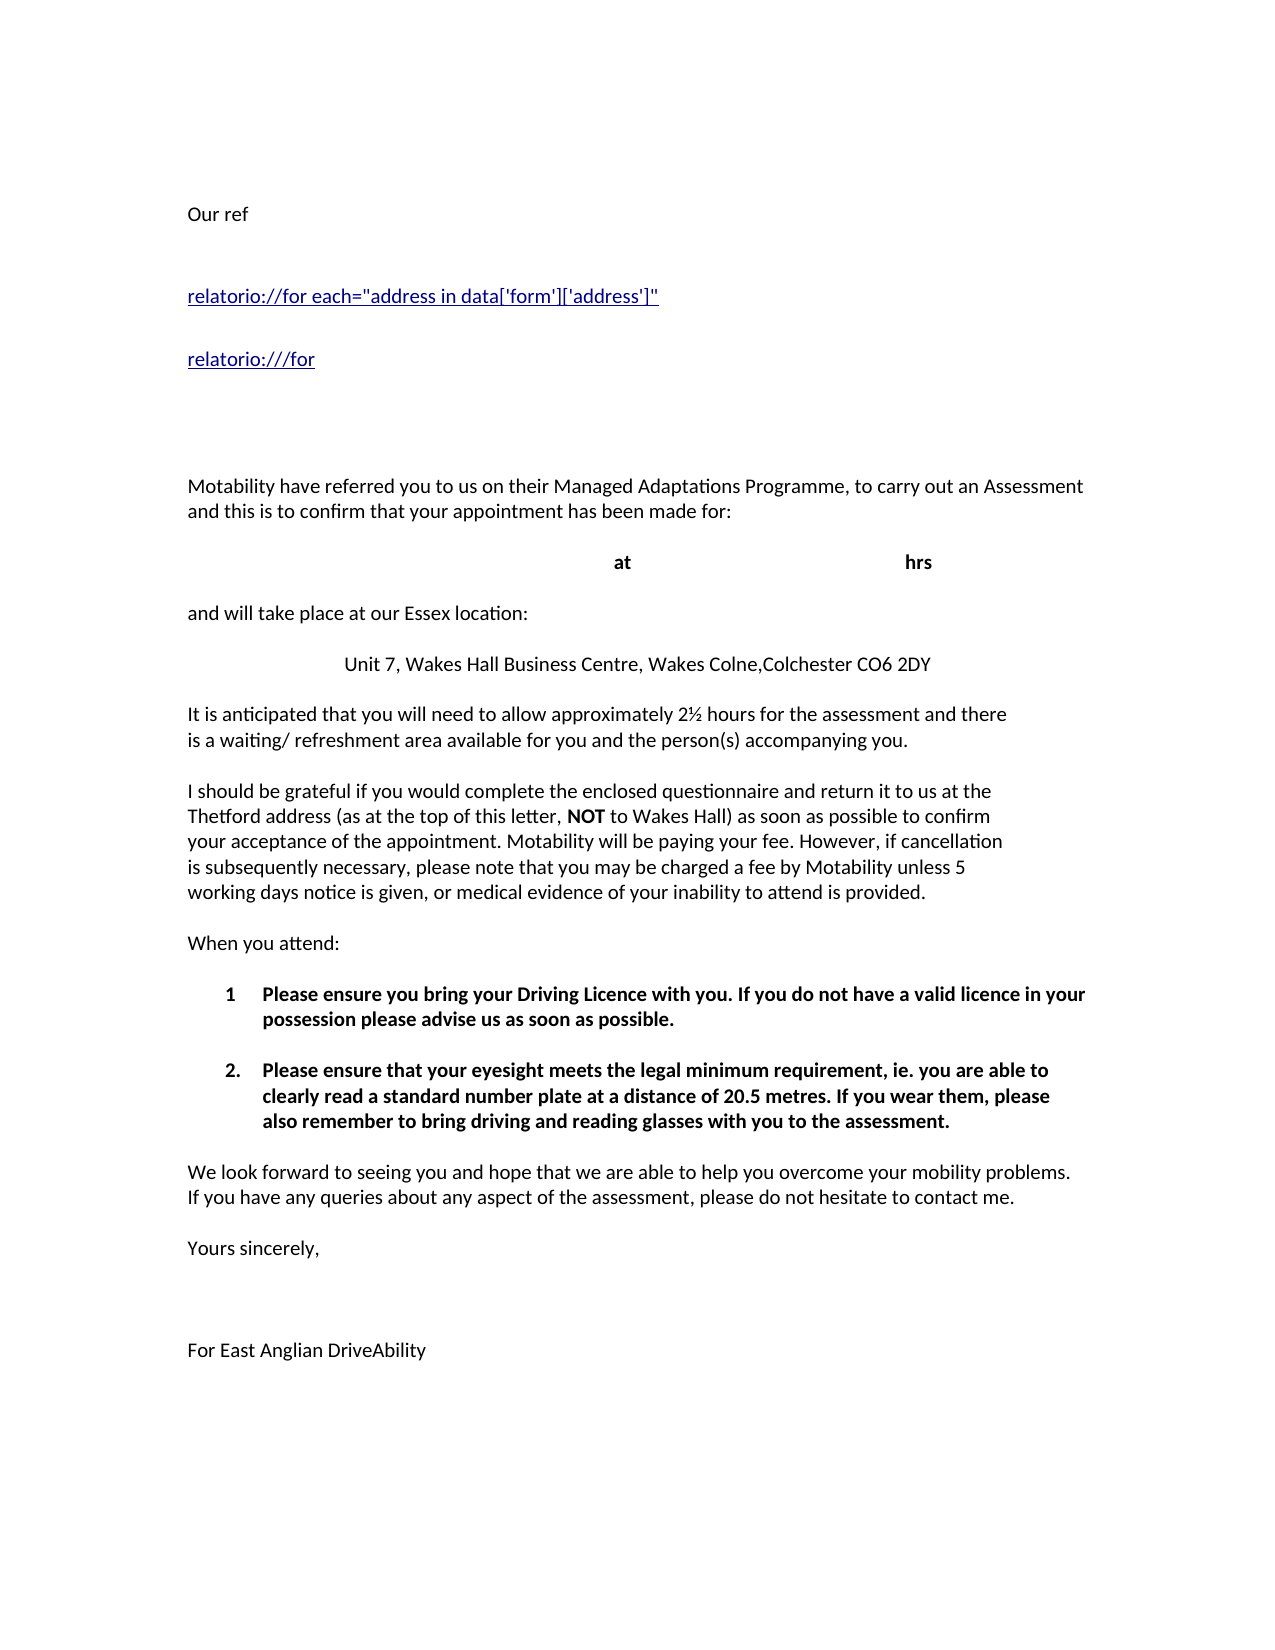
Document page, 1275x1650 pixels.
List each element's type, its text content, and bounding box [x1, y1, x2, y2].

text <data['form']['title']> <data['form']['name']> [187, 252, 1087, 277]
text Yours sincerely, [187, 1235, 1087, 1261]
text and will take place at our Essex location: [187, 600, 1087, 625]
text is subsequently necessary, please note that you may be charged a fee by Motability unless 5 [187, 854, 1087, 879]
text is a waiting/ refreshment area available for you and the person(s) accompanying you. [187, 727, 1087, 752]
text <data['form']['title_last_name']> [187, 422, 1087, 447]
text When you attend: [187, 930, 1087, 956]
list Please ensure that your eyesight meets the legal minimum requirement, ie. you are able to clearly read a standard number plate at a distance of 20.5 metres. If you wear them, please also remember to bring driving and reading glasses with you to the assessment. [225, 1057, 1087, 1134]
text Unit 7, Wakes Hall Business Centre, Wakes Colne,Colchester CO6 2DY [187, 651, 1087, 676]
text Motability have referred you to us on their Managed Adaptations Programme, to carry out an Assessment and this is to confirm that your appointment has been made for: [187, 473, 1087, 524]
text I should be grateful if you would complete the enclosed questionnaire and return it to us at the [187, 778, 1087, 803]
text For East Anglian DriveAbility [187, 1337, 1087, 1362]
text 1 Please ensure you bring your Driving Licence with you. If you do not have a valid licence in your possession please advise us as soon as possible. [225, 981, 1087, 1032]
text working days notice is given, or medical evidence of your inability to attend is provided. [187, 879, 1087, 905]
text It is anticipated that you will need to allow approximately 2½ hours for the assessment and there [187, 702, 1087, 727]
text Thetford address (as at the top of this letter, NOT to Wakes Hall) as soon as possible to confirm [187, 803, 1087, 829]
text your acceptance of the appointment. Motability will be paying your fee. However, if cancellation [187, 829, 1087, 854]
text <data['form']['apmnt_start_date']> at <data['form']['apmnt_start_time']> hrs [187, 549, 1087, 574]
table_cell <address> [188, 309, 1087, 340]
text <time> [187, 226, 1087, 252]
table_header relatorio://for each="address in data['form']['address']" [188, 277, 1087, 308]
text Our ref <data['form']['id']> [187, 201, 1087, 226]
text We look forward to seeing you and hope that we are able to help you overcome your mobility problems. If you have any queries about any aspect of the assessment, please do not hesitate to contact me. [187, 1159, 1087, 1210]
table_cell relatorio:///for [188, 340, 1087, 371]
